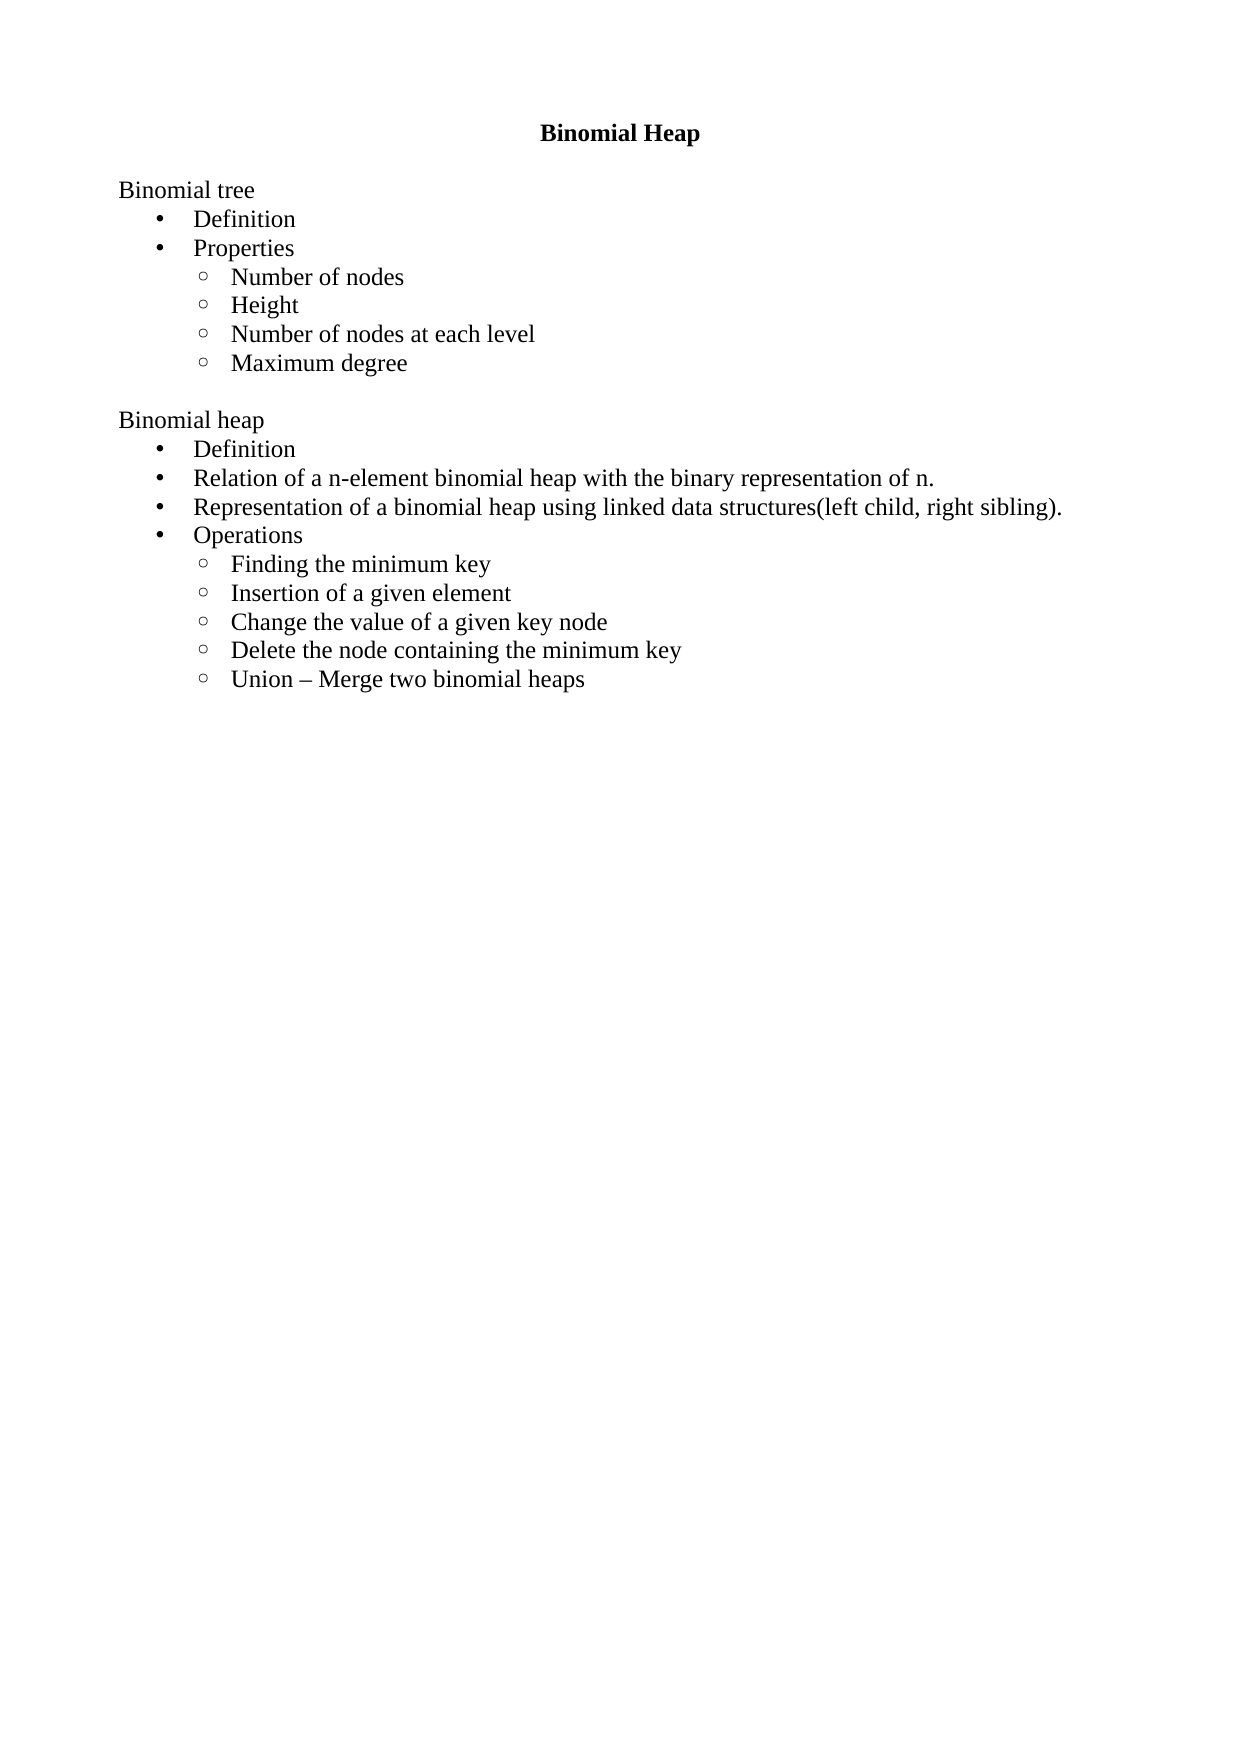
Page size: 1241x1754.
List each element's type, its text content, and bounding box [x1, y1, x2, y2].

list Change the value of a given key node [193, 607, 1122, 636]
text Binomial Heap [118, 118, 1122, 147]
list Operations [156, 521, 1122, 549]
list Height [193, 291, 1122, 319]
list Definition [156, 204, 1122, 233]
list Maximum degree [193, 348, 1122, 377]
list Insertion of a given element [193, 578, 1122, 607]
list Properties [156, 233, 1122, 262]
list Number of nodes at each level [193, 319, 1122, 348]
list Relation of a n-element binomial heap with the binary representation of n. [156, 463, 1122, 492]
list Finding the minimum key [193, 549, 1122, 578]
list Number of nodes [193, 262, 1122, 291]
text Binomial heap [118, 406, 1122, 434]
list Definition [156, 434, 1122, 463]
list Representation of a binomial heap using linked data structures(left child, right sibling). [156, 492, 1122, 521]
list Union – Merge two binomial heaps [193, 664, 1122, 693]
text Binomial tree [118, 176, 1122, 204]
list Delete the node containing the minimum key [193, 636, 1122, 664]
